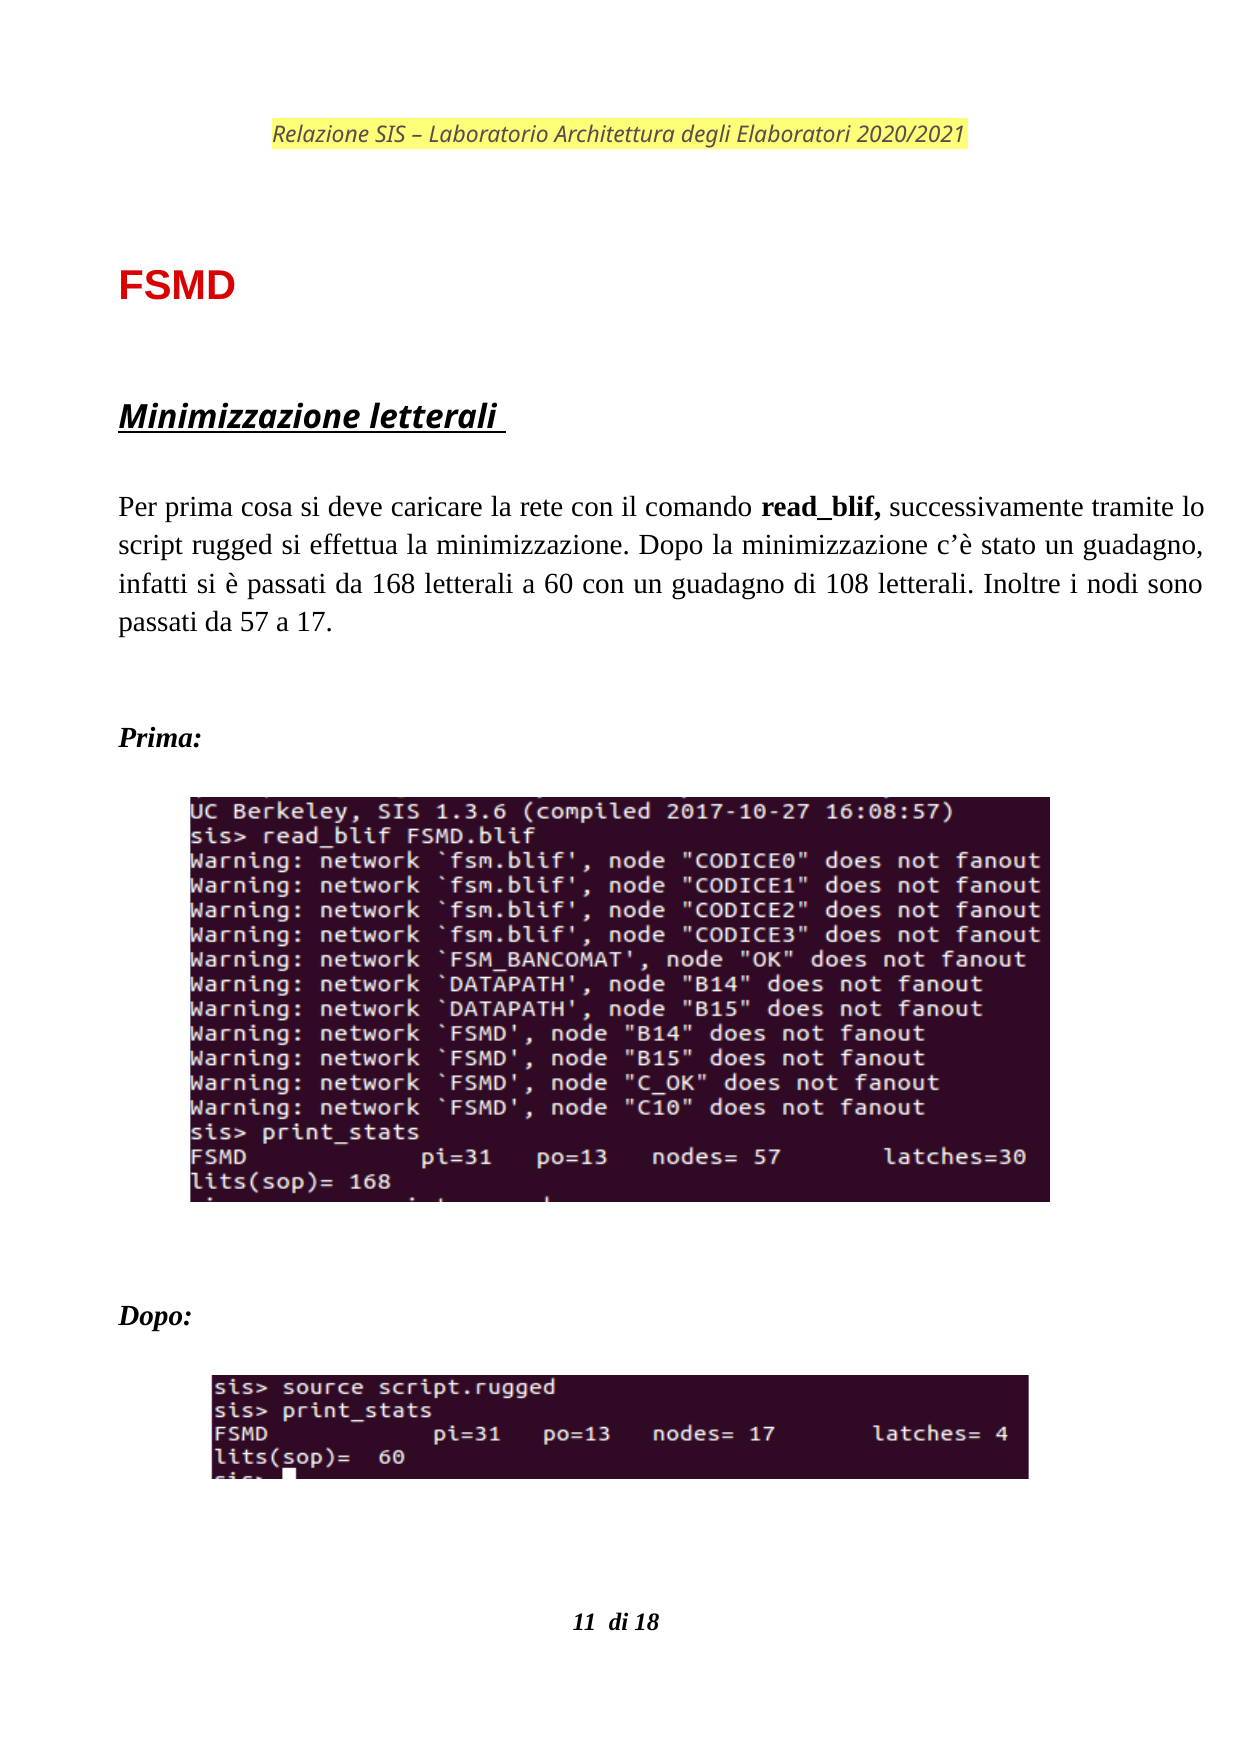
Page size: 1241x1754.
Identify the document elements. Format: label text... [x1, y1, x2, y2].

text Prima: [118, 720, 1205, 754]
subtitle FSMD [118, 260, 1122, 308]
text Dopo: [118, 1298, 1205, 1332]
picture [211, 1375, 1029, 1479]
text Minimizzazione letterali [118, 393, 1205, 438]
picture [190, 797, 1050, 1202]
text Per prima cosa si deve caricare la rete con il comando read_blif, successivamente tramite lo script rugged si effettua la minimizzazione. Dopo la minimizzazione c’è stato un guadagno, infatti si è passati da 168 letterali a 60 con un guadagno di 108 letterali. Inoltre i nodi sono passati da 57 a 17. [118, 489, 1205, 638]
